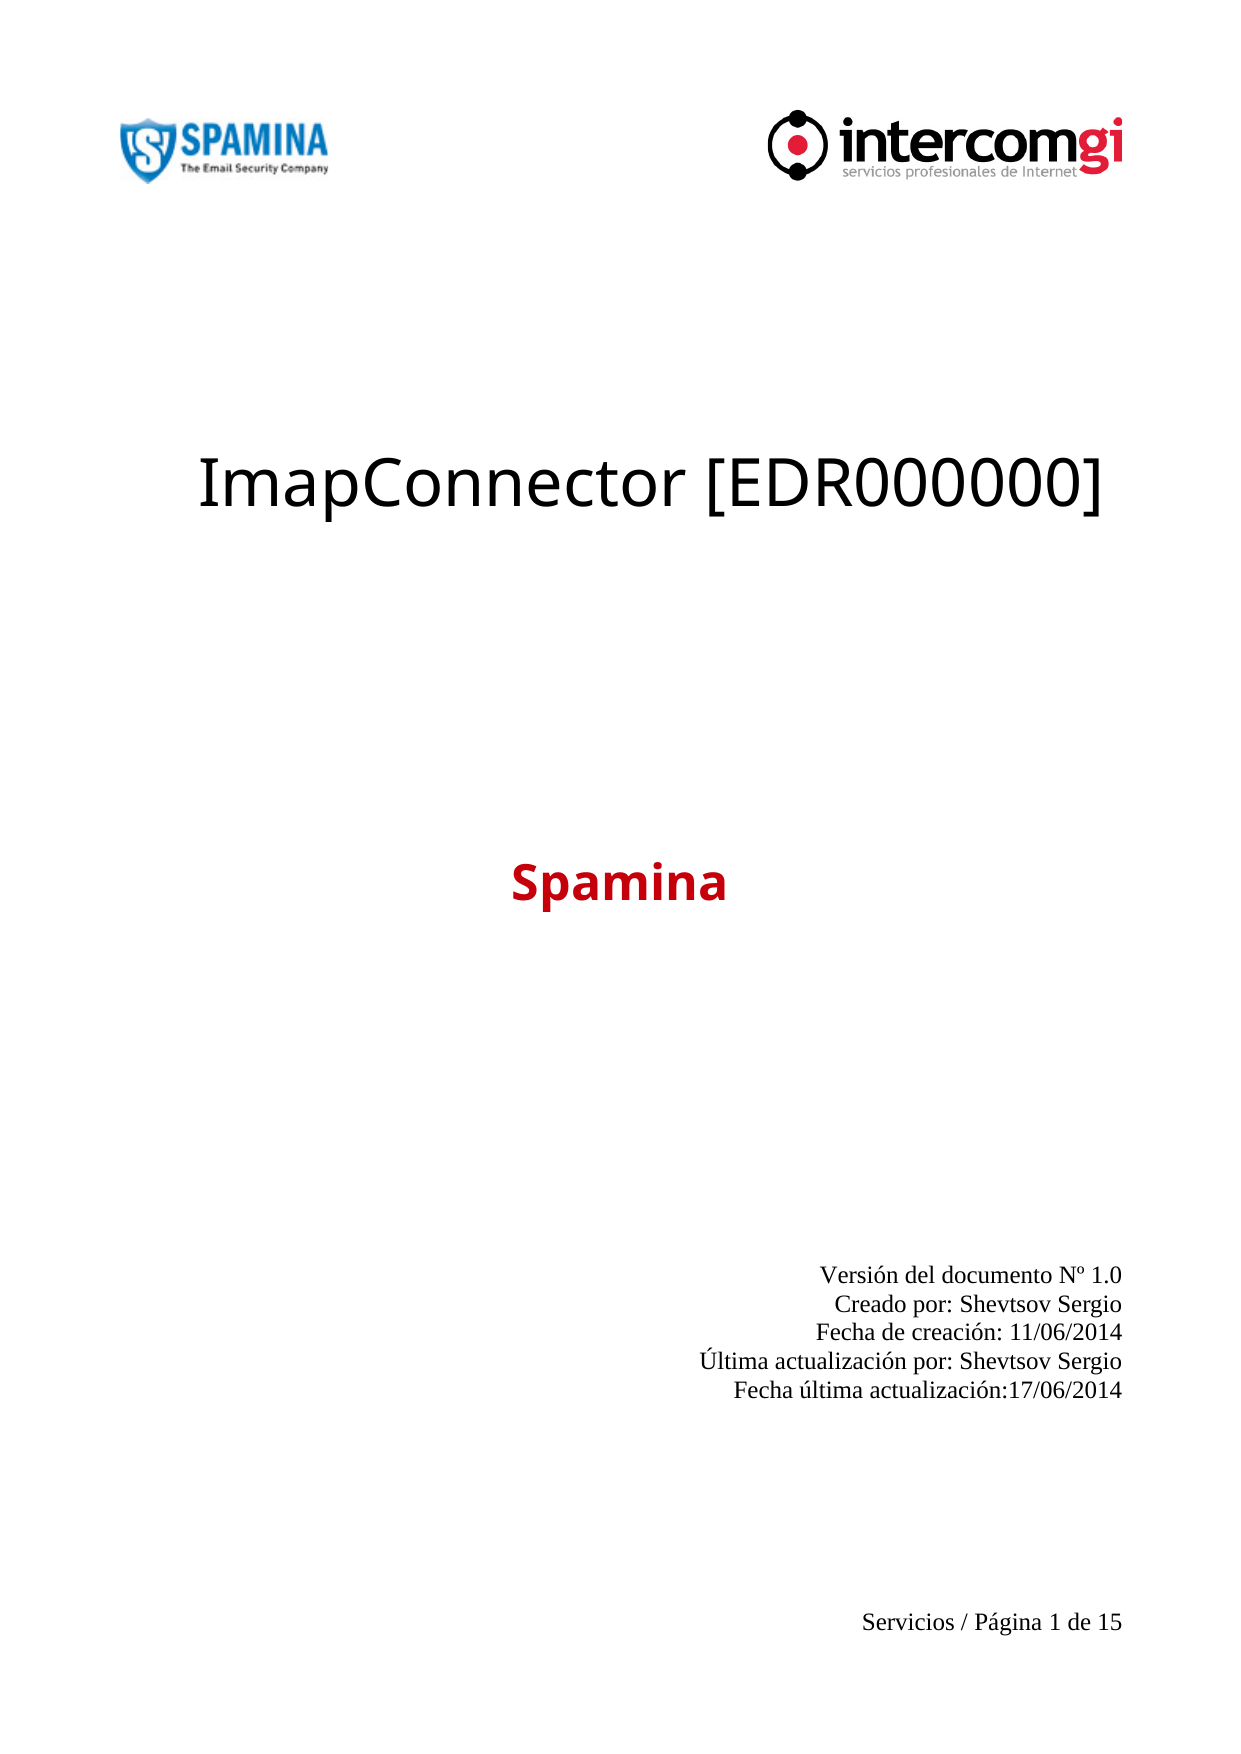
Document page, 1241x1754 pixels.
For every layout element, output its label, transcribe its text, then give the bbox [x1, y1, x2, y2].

text Fecha última actualización:17/06/2014 [118, 1375, 1122, 1404]
picture [120, 118, 329, 184]
text Spamina [118, 847, 1122, 915]
text Creado por: Shevtsov Sergio [118, 1289, 1122, 1317]
text Fecha de creación: 11/06/2014 [118, 1317, 1122, 1346]
picture [767, 109, 1123, 181]
text Última actualización por: Shevtsov Sergio [118, 1346, 1122, 1375]
text ImapConnector [EDR000000] [118, 435, 1122, 526]
text Versión del documento Nº 1.0 [118, 1260, 1122, 1289]
